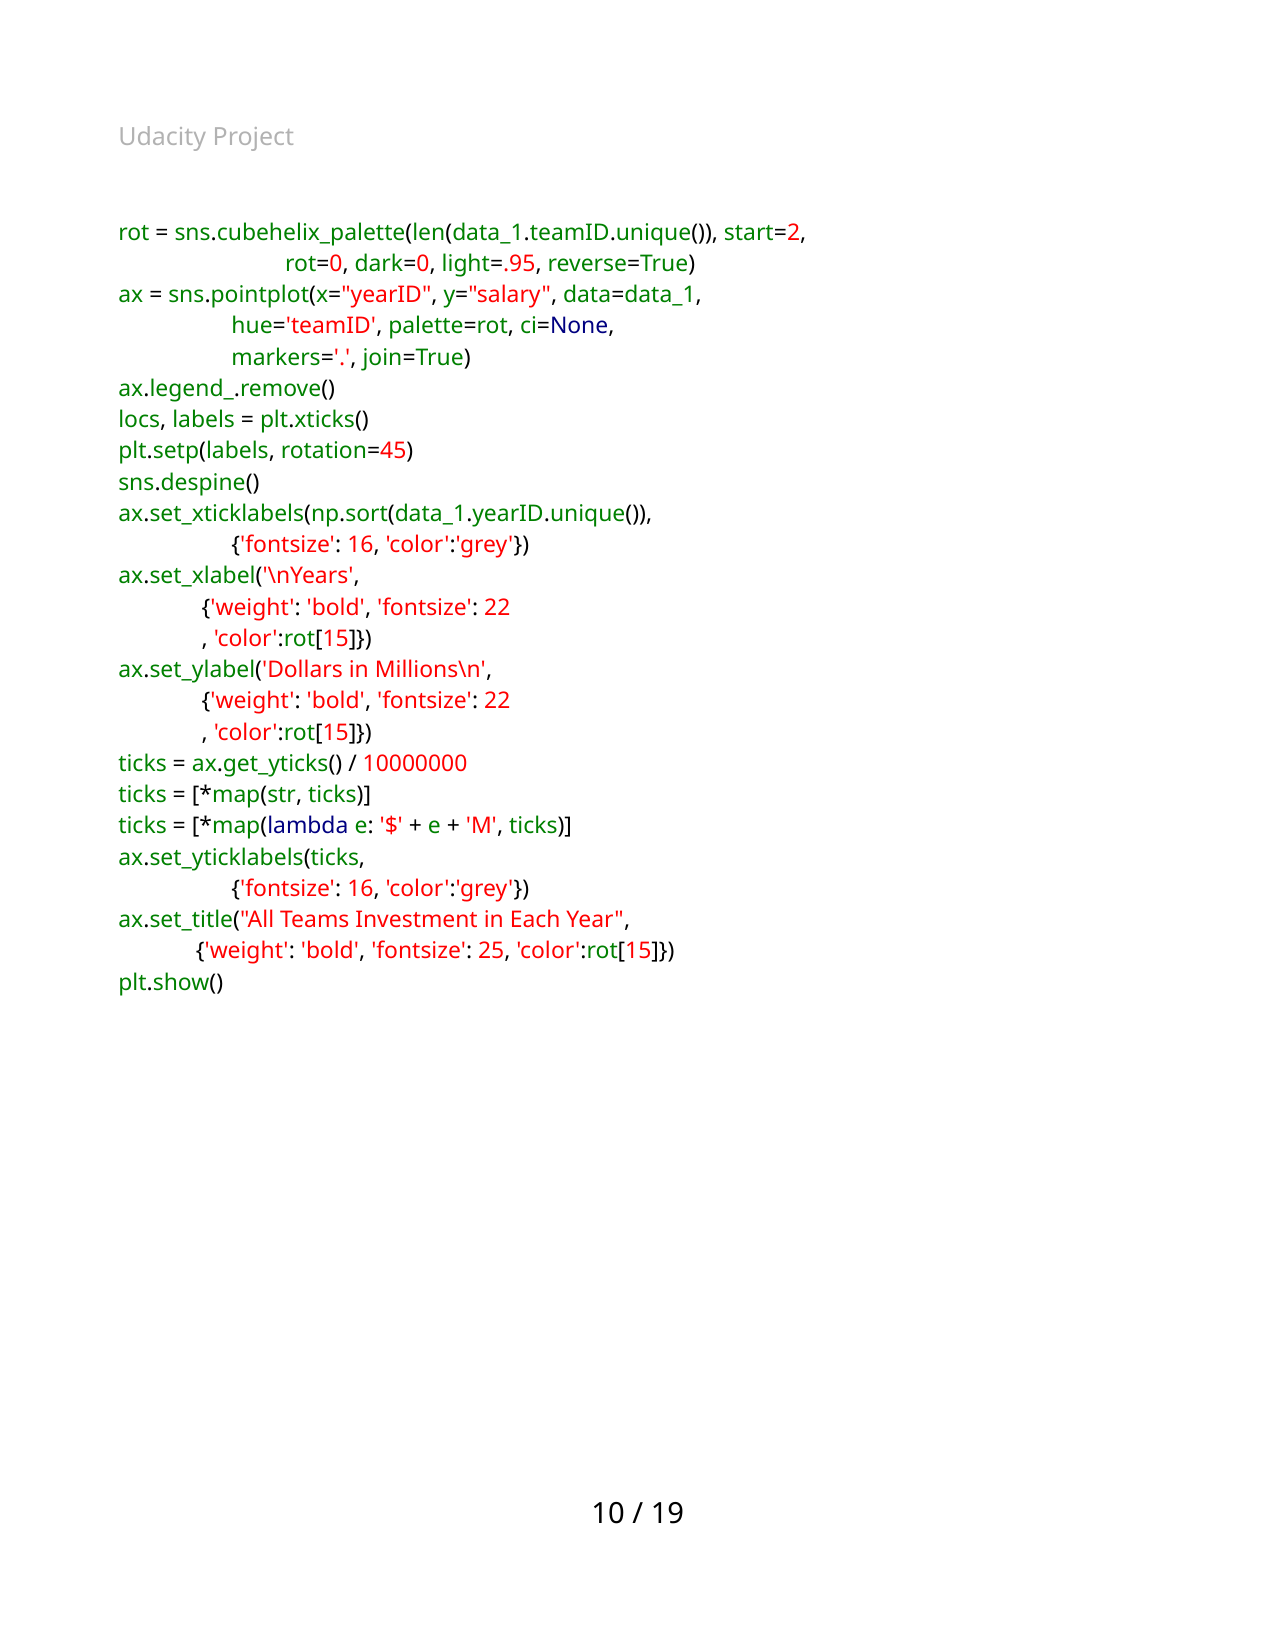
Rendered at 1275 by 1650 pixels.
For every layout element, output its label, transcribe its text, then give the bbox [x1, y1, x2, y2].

text {'weight': 'bold', 'fontsize': 22 [118, 684, 1157, 716]
text ticks = [*map(lambda e: '$' + e + 'M', ticks)] [118, 809, 1157, 841]
text ticks = [*map(str, ticks)] [118, 778, 1157, 809]
text sns.despine() [118, 466, 1157, 497]
text {'weight': 'bold', 'fontsize': 22 [118, 591, 1157, 622]
text rot = sns.cubehelix_palette(len(data_1.teamID.unique()), start=2, [118, 216, 1157, 247]
text {'weight': 'bold', 'fontsize': 25, 'color':rot[15]}) [118, 934, 1157, 966]
text locs, labels = plt.xticks() [118, 403, 1157, 434]
text ax.set_title("All Teams Investment in Each Year", [118, 903, 1157, 934]
text {'fontsize': 16, 'color':'grey'}) [118, 528, 1157, 559]
text ax = sns.pointplot(x="yearID", y="salary", data=data_1, [118, 278, 1157, 309]
text rot=0, dark=0, light=.95, reverse=True) [118, 247, 1157, 278]
text ax.set_yticklabels(ticks, [118, 841, 1157, 872]
text markers='.', join=True) [118, 341, 1157, 372]
text ax.set_xlabel('\nYears', [118, 559, 1157, 591]
text plt.setp(labels, rotation=45) [118, 434, 1157, 466]
text ticks = ax.get_yticks() / 10000000 [118, 747, 1157, 778]
text {'fontsize': 16, 'color':'grey'}) [118, 872, 1157, 903]
text , 'color':rot[15]}) [118, 716, 1157, 747]
text , 'color':rot[15]}) [118, 622, 1157, 653]
text hue='teamID', palette=rot, ci=None, [118, 309, 1157, 341]
text ax.set_ylabel('Dollars in Millions\n', [118, 653, 1157, 684]
text ax.set_xticklabels(np.sort(data_1.yearID.unique()), [118, 497, 1157, 528]
text plt.show() [118, 966, 1157, 997]
text ax.legend_.remove() [118, 372, 1157, 403]
